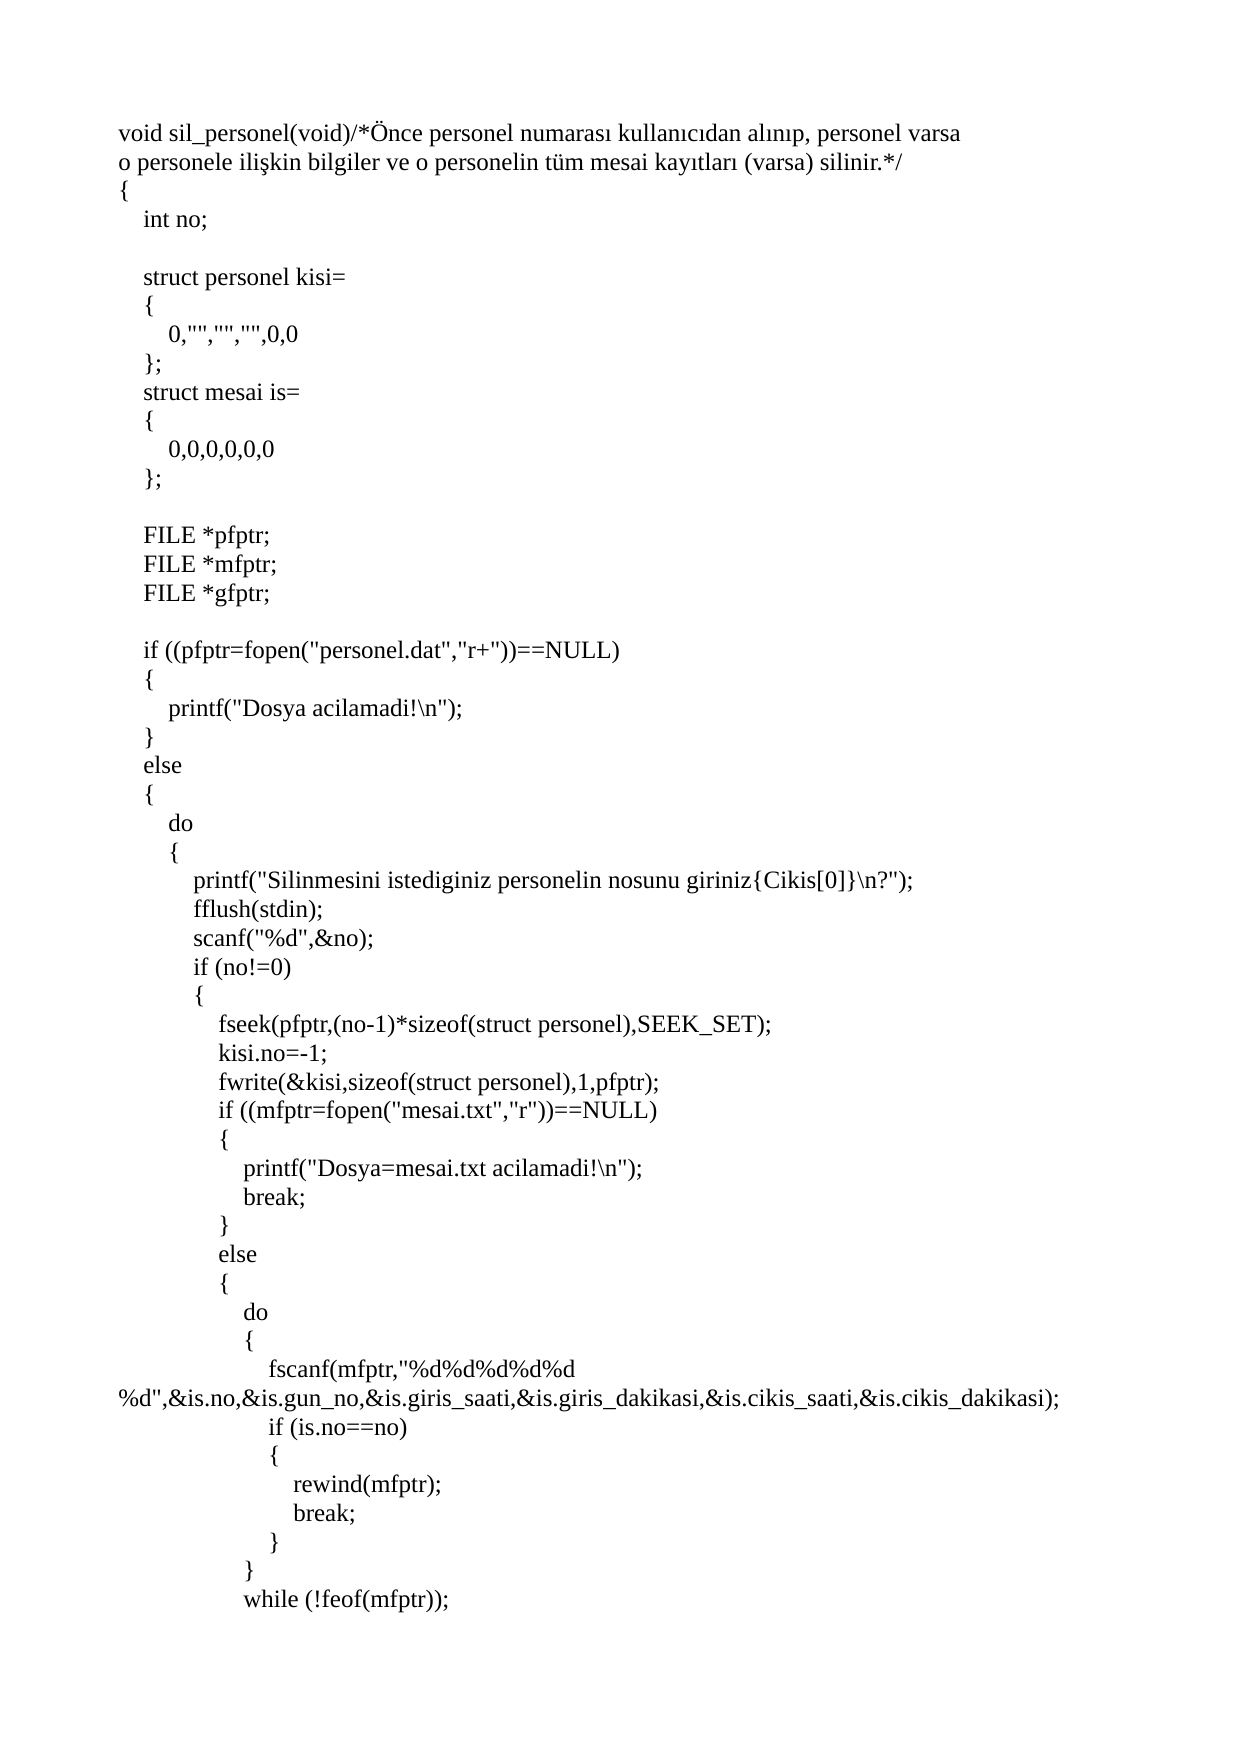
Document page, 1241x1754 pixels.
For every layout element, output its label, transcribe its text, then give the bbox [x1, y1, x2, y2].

text break; [118, 1182, 1122, 1211]
text } [118, 722, 1122, 751]
text { [118, 291, 1122, 319]
text { [118, 1326, 1122, 1354]
text struct personel kisi= [118, 262, 1122, 291]
text fflush(stdin); [118, 894, 1122, 923]
text printf("Dosya=mesai.txt acilamadi!\n"); [118, 1153, 1122, 1182]
text printf("Silinmesini istediginiz personelin nosunu giriniz{Cikis[0]}\n?"); [118, 866, 1122, 894]
text scanf("%d",&no); [118, 923, 1122, 952]
text } [118, 1556, 1122, 1584]
text }; [118, 463, 1122, 492]
text o personele ilişkin bilgiler ve o personelin tüm mesai kayıtları (varsa) silinir.*/ [118, 147, 1122, 176]
text void sil_personel(void)/*Önce personel numarası kullanıcıdan alınıp, personel varsa [118, 118, 1122, 147]
text 0,0,0,0,0,0 [118, 434, 1122, 463]
text { [118, 837, 1122, 866]
text printf("Dosya acilamadi!\n"); [118, 693, 1122, 722]
text break; [118, 1498, 1122, 1527]
text rewind(mfptr); [118, 1469, 1122, 1498]
text if ((mfptr=fopen("mesai.txt","r"))==NULL) [118, 1096, 1122, 1124]
text while (!feof(mfptr)); [118, 1584, 1122, 1613]
text { [118, 779, 1122, 808]
text do [118, 808, 1122, 837]
text if (no!=0) [118, 952, 1122, 981]
text } [118, 1211, 1122, 1239]
text do [118, 1297, 1122, 1326]
text else [118, 751, 1122, 779]
text else [118, 1239, 1122, 1268]
text if ((pfptr=fopen("personel.dat","r+"))==NULL) [118, 636, 1122, 664]
text FILE *mfptr; [118, 549, 1122, 578]
text { [118, 981, 1122, 1009]
text struct mesai is= [118, 377, 1122, 406]
text { [118, 664, 1122, 693]
text int no; [118, 204, 1122, 233]
text fwrite(&kisi,sizeof(struct personel),1,pfptr); [118, 1067, 1122, 1096]
text fseek(pfptr,(no-1)*sizeof(struct personel),SEEK_SET); [118, 1009, 1122, 1038]
text if (is.no==no) [118, 1412, 1122, 1441]
text FILE *gfptr; [118, 578, 1122, 607]
text kisi.no=-1; [118, 1038, 1122, 1067]
text fscanf(mfptr,"%d%d%d%d%d%d",&is.no,&is.gun_no,&is.giris_saati,&is.giris_dakikasi,&is.cikis_saati,&is.cikis_dakikasi); [118, 1354, 1122, 1412]
text { [118, 176, 1122, 204]
text { [118, 1124, 1122, 1153]
text { [118, 1268, 1122, 1297]
text } [118, 1527, 1122, 1556]
text { [118, 406, 1122, 434]
text { [118, 1441, 1122, 1469]
text }; [118, 348, 1122, 377]
text FILE *pfptr; [118, 521, 1122, 549]
text 0,"","","",0,0 [118, 319, 1122, 348]
